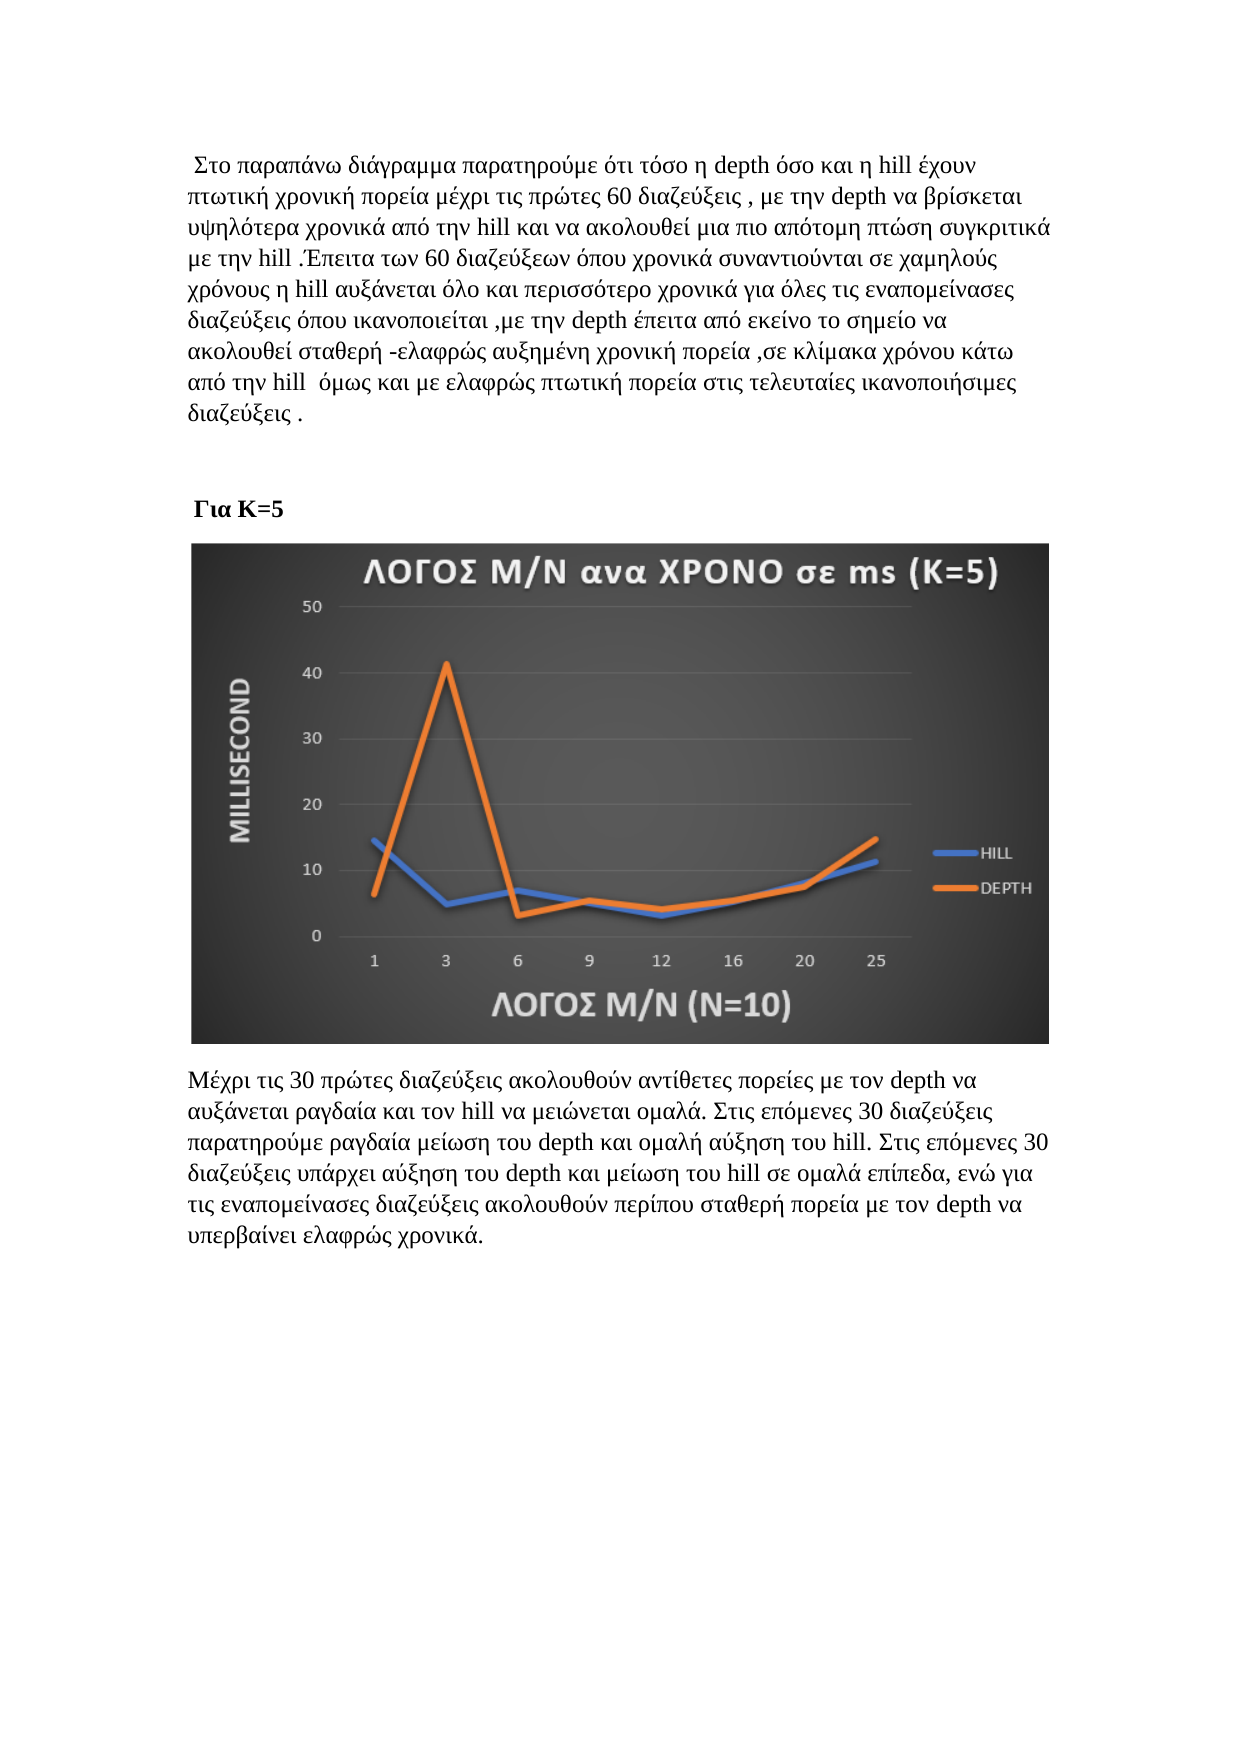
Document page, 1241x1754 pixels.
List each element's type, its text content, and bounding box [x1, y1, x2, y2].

picture [191, 541, 1049, 1044]
text Στο παραπάνω διάγραμμα παρατηρούμε ότι τόσο η depth όσο και η hill έχουν πτωτική χρονική πορεία μέχρι τις πρώτες 60 διαζεύξεις , με την depth να βρίσκεται υψηλότερα χρονικά από την hill και να ακολουθεί μια πιο απότομη πτώση συγκριτικά με την hill .Έπειτα των 60 διαζεύξεων όπου χρονικά συναντιούνται σε χαμηλούς χρόνους η hill αυξάνεται όλο και περισσότερο χρονικά για όλες τις εναπομείνασες διαζεύξεις όπου ικανοποιείται ,με την depth έπειτα από εκείνο το σημείο να ακολουθεί σταθερή -ελαφρώς αυξημένη χρονική πορεία ,σε κλίμακα χρόνου κάτω από την hill όμως και με ελαφρώς πτωτική πορεία στις τελευταίες ικανοποιήσιμες διαζεύξεις . [187, 150, 1053, 427]
text Μέχρι τις 30 πρώτες διαζεύξεις ακολουθούν αντίθετες πορείες με τον depth να αυξάνεται ραγδαία και τον hill να μειώνεται ομαλά. Στις επόμενες 30 διαζεύξεις παρατηρούμε ραγδαία μείωση του depth και ομαλή αύξηση του hill. Στις επόμενες 30 διαζεύξεις υπάρχει αύξηση του depth και μείωση του hill σε ομαλά επίπεδα, ενώ για τις εναπομείνασες διαζεύξεις ακολουθούν περίπου σταθερή πορεία με τον depth να υπερβαίνει ελαφρώς χρονικά. [187, 541, 1053, 1249]
text Για Κ=5 [187, 494, 1053, 522]
